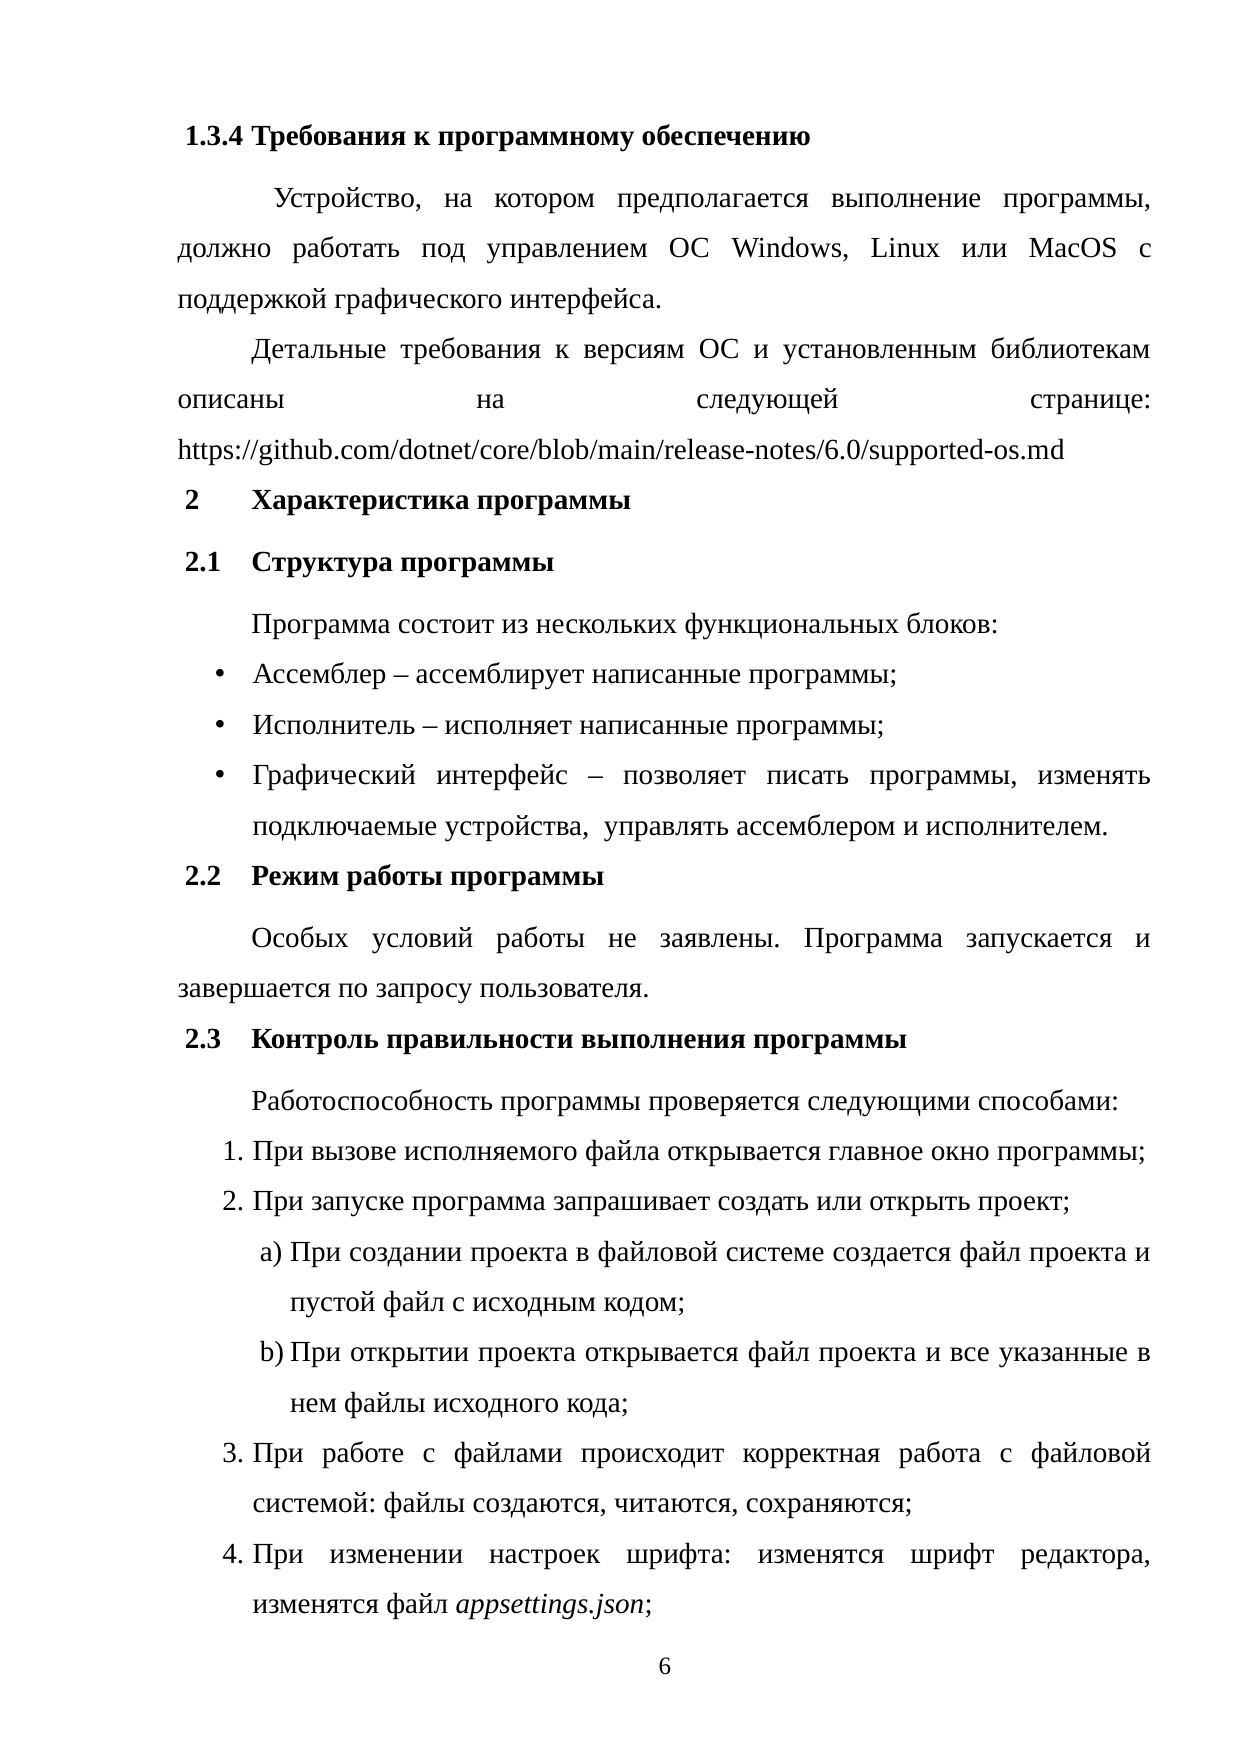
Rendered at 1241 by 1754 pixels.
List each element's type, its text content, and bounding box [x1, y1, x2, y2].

subtitle Контроль правильности выполнения программы [177, 1021, 1152, 1054]
text Работоспособность программы проверяется следующими способами: [177, 1083, 1152, 1116]
list При изменении настроек шрифта: изменятся шрифт редактора, изменятся файл appsettings.json; [215, 1536, 1152, 1619]
list При вызове исполняемого файла открывается главное окно программы; [215, 1133, 1152, 1167]
text Устройство, на котором предполагается выполнение программы, должно работать под управлением ОС Windows, Linux или MacOS с поддержкой графического интерфейса. [177, 180, 1152, 314]
subtitle Режим работы программы [177, 858, 1152, 892]
list При запуске программа запрашивает создать или открыть проект; [215, 1183, 1152, 1217]
text Детальные требования к версиям ОС и установленным библиотекам описаны на следующей странице: https://github.com/dotnet/core/blob/main/release-notes/6.0/supported-os.md [177, 331, 1152, 465]
list Ассемблер – ассемблирует написанные программы; [215, 657, 1152, 690]
list При работе с файлами происходит корректная работа с файловой системой: файлы создаются, читаются, сохраняются; [215, 1435, 1152, 1519]
subtitle Структура программы [177, 544, 1152, 578]
text Особых условий работы не заявлены. Программа запускается и завершается по запросу пользователя. [177, 920, 1152, 1004]
list Графический интерфейс – позволяет писать программы, изменять подключаемые устройства, управлять ассемблером и исполнителем. [215, 757, 1152, 841]
text Программа состоит из нескольких функциональных блоков: [177, 606, 1152, 640]
list При создании проекта в файловой системе создается файл проекта и пустой файл с исходным кодом; [252, 1234, 1152, 1318]
subtitle Характеристика программы [177, 482, 1152, 516]
list При открытии проекта открывается файл проекта и все указанные в нем файлы исходного кода; [252, 1334, 1152, 1418]
list Исполнитель – исполняет написанные программы; [215, 707, 1152, 741]
subtitle Требования к программному обеспечению [177, 118, 1152, 152]
